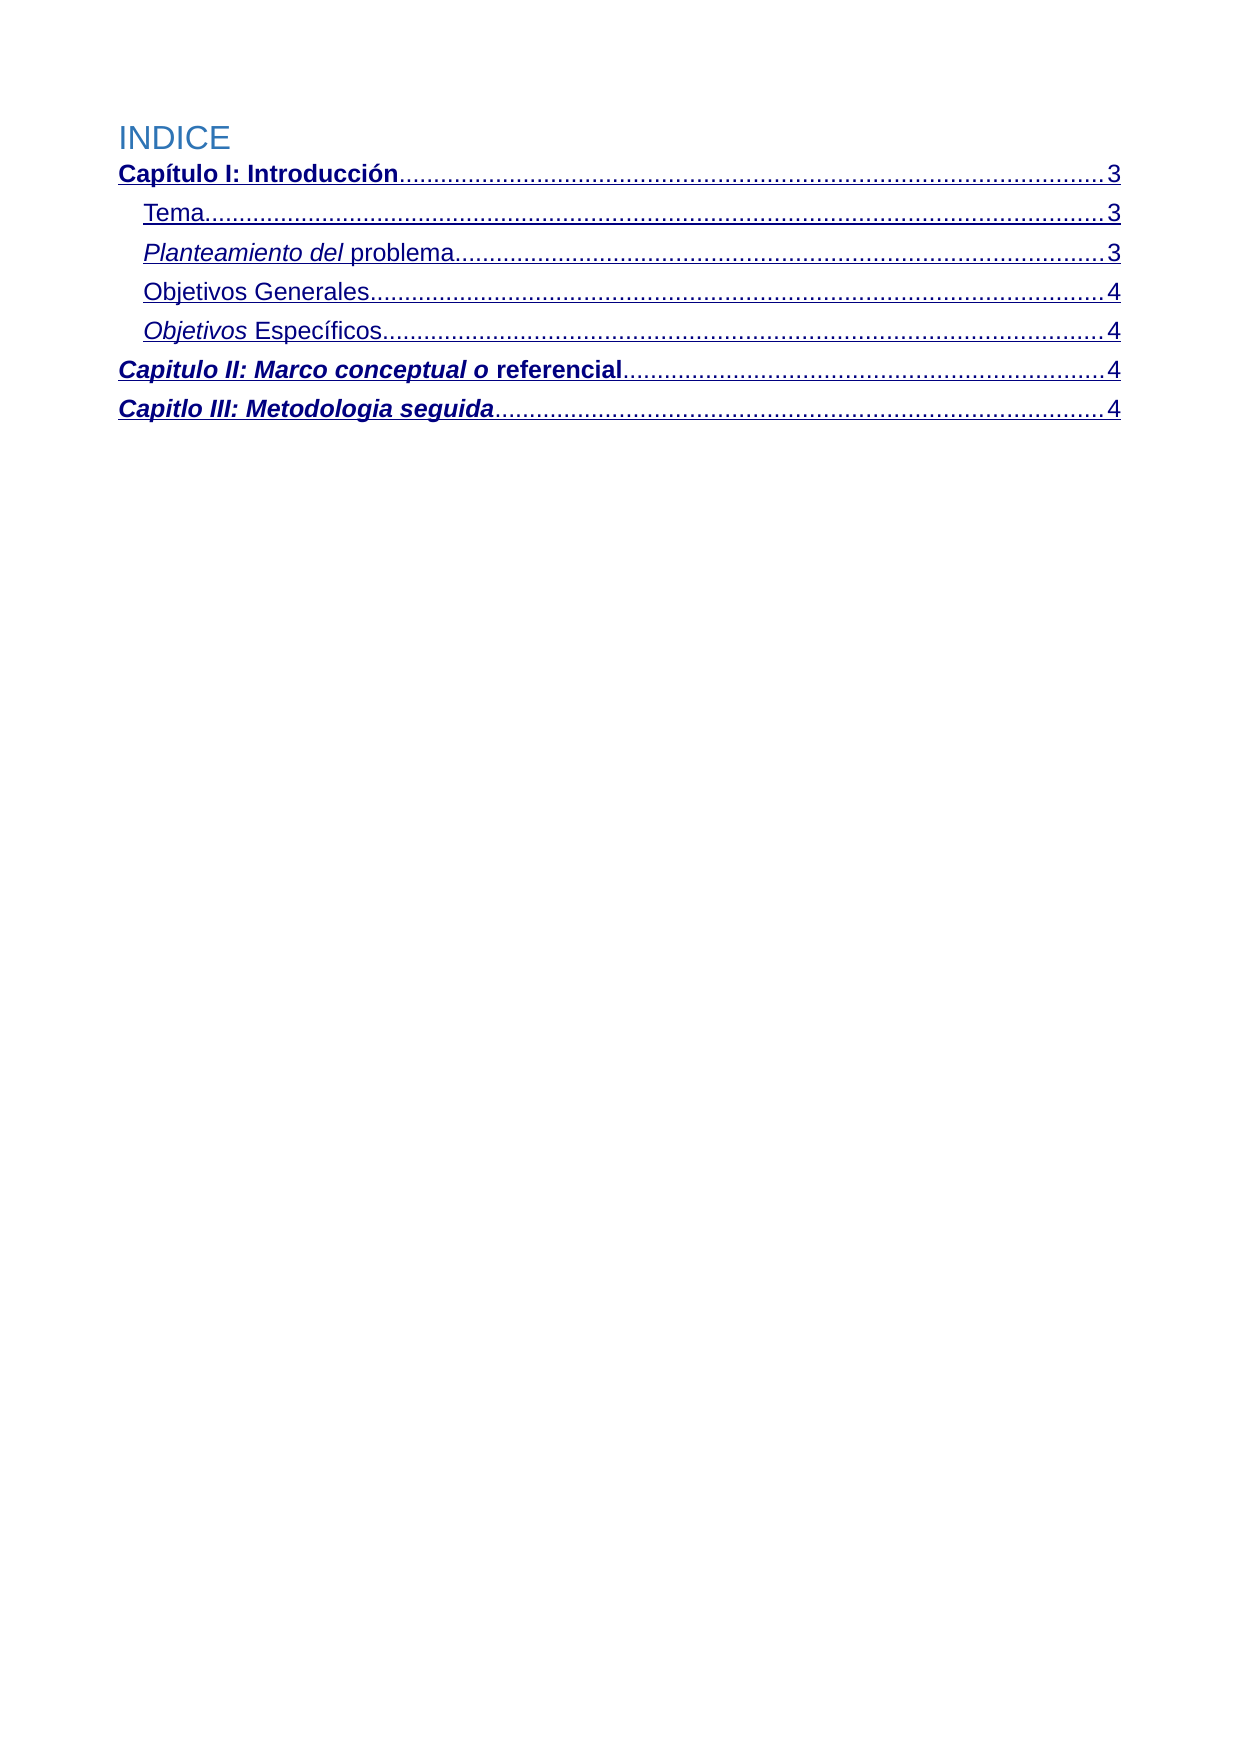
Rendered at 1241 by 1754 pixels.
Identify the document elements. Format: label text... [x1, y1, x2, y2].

text Objetivos Específicos 4 [143, 316, 1122, 344]
text Capitulo II: Marco conceptual o referencial 4 [118, 355, 1122, 384]
text INDICE [118, 118, 1122, 157]
text Tema 3 [143, 198, 1122, 227]
text Capítulo I: Introducción 3 [118, 159, 1122, 188]
text Capitlo III: Metodologia seguida 4 [118, 394, 1122, 423]
text Objetivos Generales 4 [143, 277, 1122, 305]
text Planteamiento del problema 3 [143, 237, 1122, 266]
